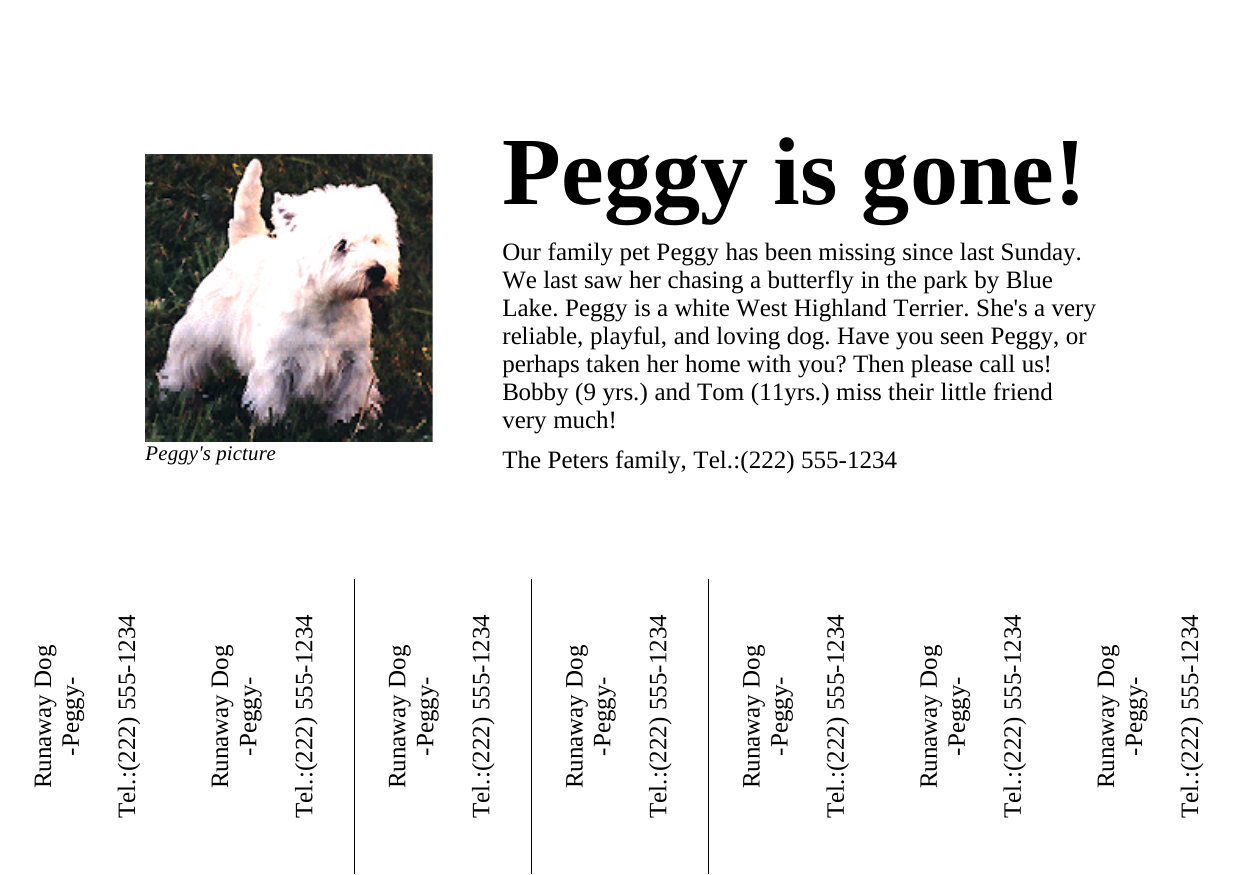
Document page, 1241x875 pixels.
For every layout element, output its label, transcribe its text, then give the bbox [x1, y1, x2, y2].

picture [145, 154, 433, 442]
subtitle Peggy is gone! [502, 118, 1102, 225]
text Our family pet Peggy has been missing since last Sunday. We last saw her chasing a butterfly in the park by Blue Lake. Peggy is a white West Highland Terrier. She's a very reliable, playful, and loving dog. Have you seen Peggy, or perhaps taken her home with you? Then please call us! Bobby (9 yrs.) and Tom (11yrs.) miss their little friend very much! [502, 238, 1102, 434]
text Peggy's picture [145, 442, 432, 464]
text The Peters family, Tel.:(222) 555-1234 [502, 446, 1102, 474]
